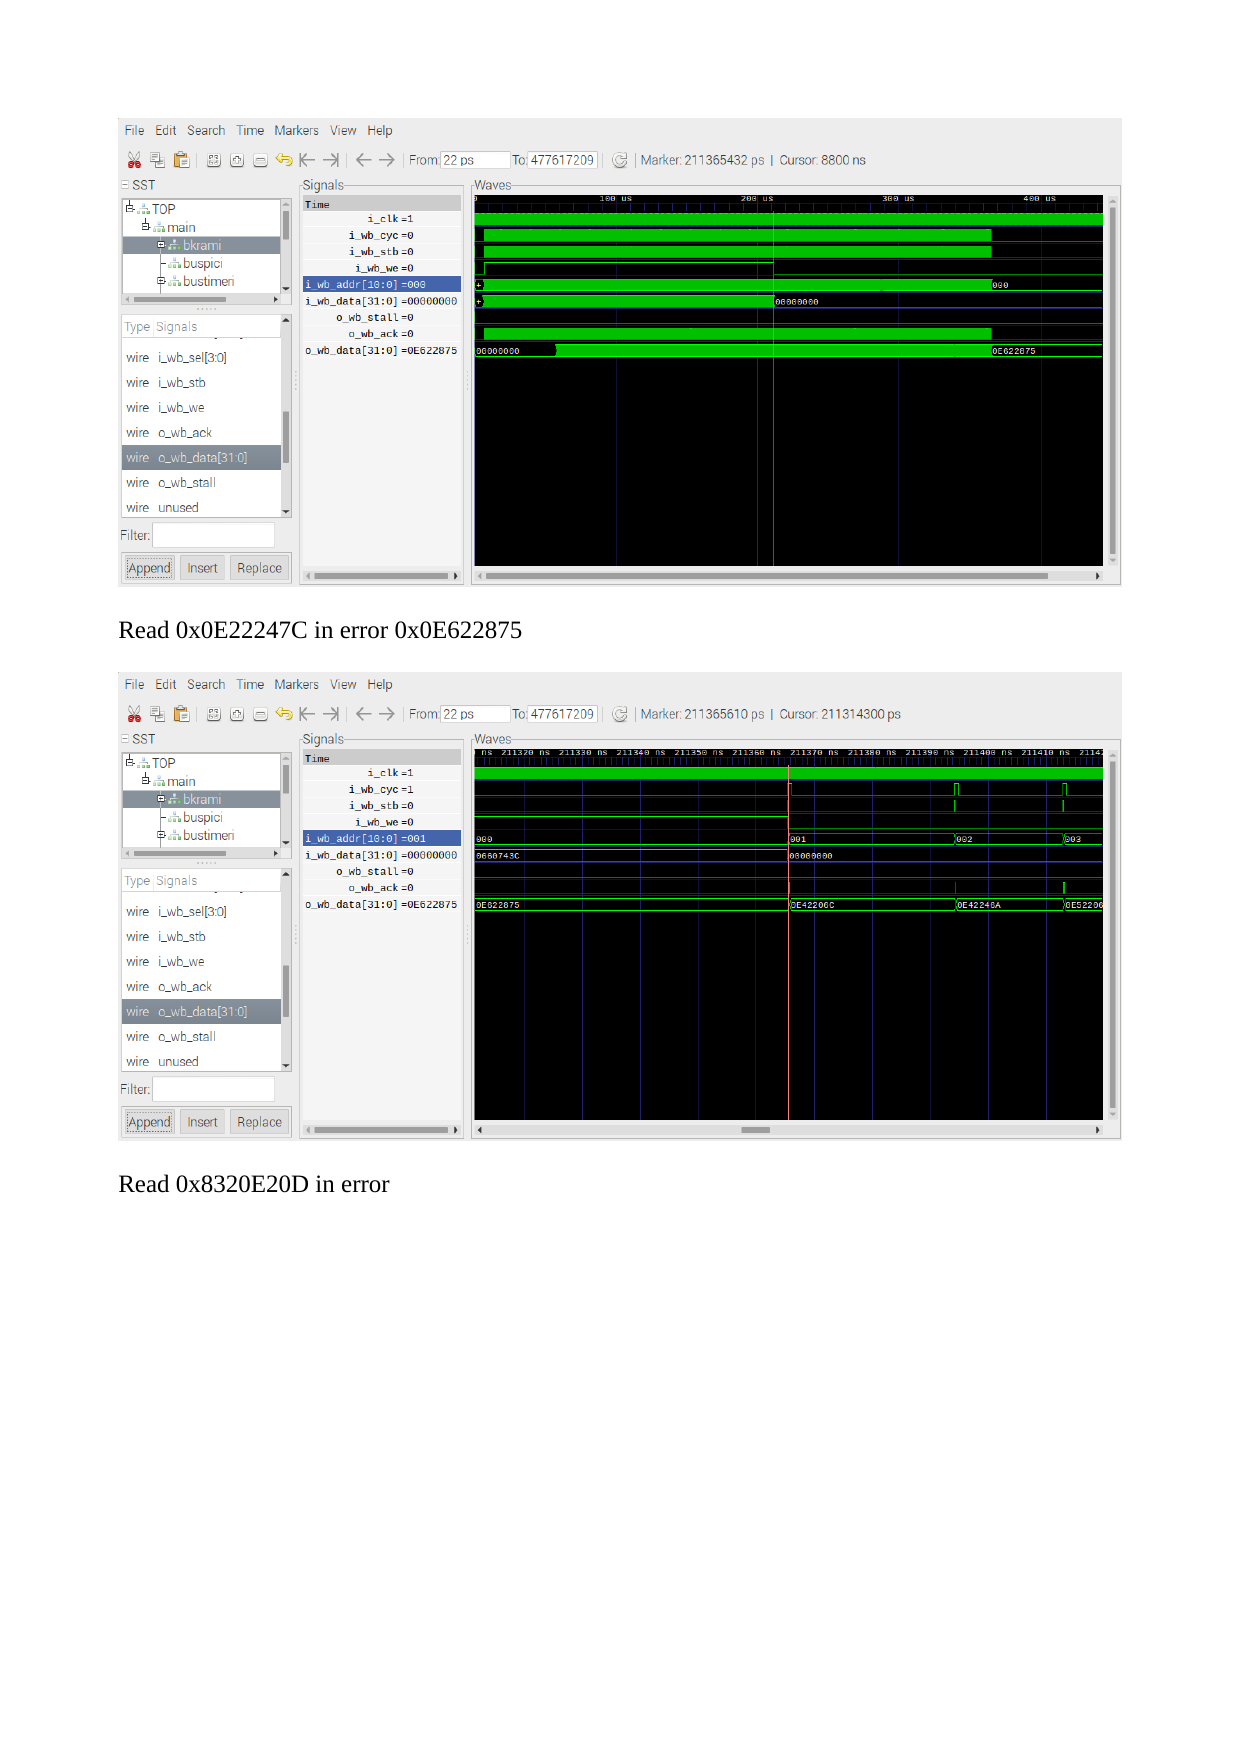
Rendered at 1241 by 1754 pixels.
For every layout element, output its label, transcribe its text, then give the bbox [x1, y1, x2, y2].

text Read 0x0E22247C in error 0x0E622875 [118, 615, 1122, 644]
picture [118, 118, 1123, 587]
picture [118, 672, 1123, 1141]
text Read 0x8320E20D in error [118, 1169, 1122, 1198]
